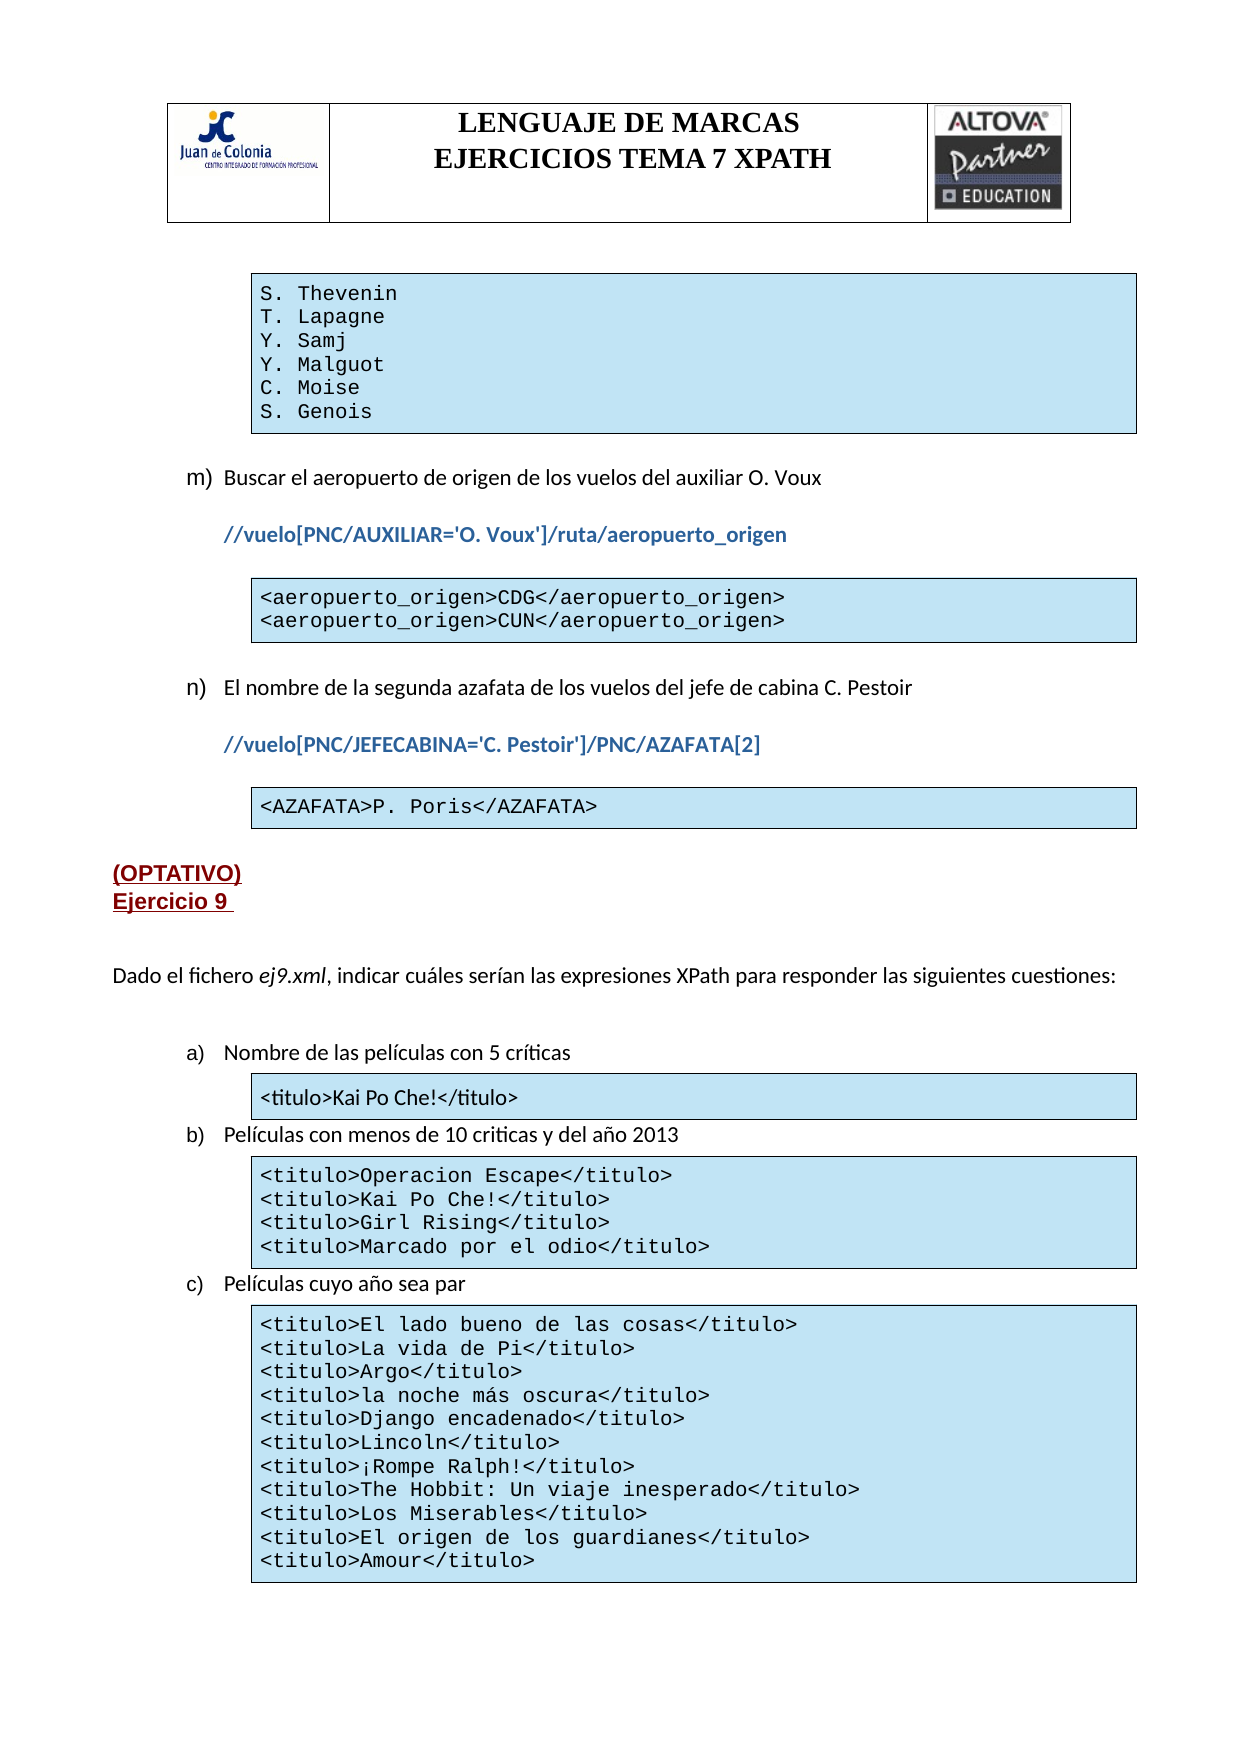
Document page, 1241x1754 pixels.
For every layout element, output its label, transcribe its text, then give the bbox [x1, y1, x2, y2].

text <titulo>la noche más oscura</titulo> [252, 1375, 1136, 1399]
subtitle (OPTATIVO) [112, 860, 1128, 886]
text <titulo>La vida de Pi</titulo> [252, 1328, 1136, 1352]
text <titulo>Kai Po Che!</titulo> [252, 1074, 1136, 1119]
text Dado el fichero ej9.xml, indicar cuáles serían las expresiones XPath para responder las siguientes cuestiones: [112, 961, 1128, 989]
text <titulo>Girl Rising</titulo> [252, 1203, 1136, 1227]
text <titulo>Amour</titulo> [252, 1541, 1136, 1582]
text Y. Samj [252, 321, 1136, 344]
list Películas cuyo año sea par [186, 1269, 1122, 1297]
text <titulo>El origen de los guardianes</titulo> [252, 1517, 1136, 1541]
picture [934, 105, 1063, 210]
text <titulo>Los Miserables</titulo> [252, 1494, 1136, 1517]
list Nombre de las películas con 5 críticas [186, 1038, 1122, 1066]
list Películas con menos de 10 criticas y del año 2013 [186, 1120, 1122, 1148]
text S. Thevenin [252, 274, 1136, 297]
picture [174, 105, 325, 176]
list Buscar el aeropuerto de origen de los vuelos del auxiliar O. Voux [186, 463, 1128, 491]
text <titulo>¡Rompe Ralph!</titulo> [252, 1446, 1136, 1470]
text <titulo>Kai Po Che!</titulo> [252, 1179, 1136, 1203]
text Y. Malguot [252, 344, 1136, 368]
text <titulo>Marcado por el odio</titulo> [252, 1227, 1136, 1268]
text <titulo>El lado bueno de las cosas</titulo> [252, 1306, 1136, 1328]
subtitle Ejercicio 9 [112, 888, 1128, 914]
text <titulo>Lincoln</titulo> [252, 1423, 1136, 1446]
text <titulo>The Hobbit: Un viaje inesperado</titulo> [252, 1470, 1136, 1494]
text C. Moise [252, 368, 1136, 392]
list //vuelo[PNC/JEFECABINA='C. Pestoir']/PNC/AZAFATA[2] [186, 730, 1128, 758]
text <titulo>Argo</titulo> [252, 1352, 1136, 1375]
list //vuelo[PNC/AUXILIAR='O. Voux']/ruta/aeropuerto_origen [186, 520, 1128, 548]
text <titulo>Operacion Escape</titulo> [252, 1157, 1136, 1179]
text <aeropuerto_origen>CUN</aeropuerto_origen> [252, 601, 1136, 642]
list El nombre de la segunda azafata de los vuelos del jefe de cabina C. Pestoir [186, 673, 1128, 701]
text <aeropuerto_origen>CDG</aeropuerto_origen> [252, 579, 1136, 601]
text <AZAFATA>P. Poris</AZAFATA> [252, 788, 1136, 828]
text S. Genois [252, 392, 1136, 433]
text <titulo>Django encadenado</titulo> [252, 1399, 1136, 1423]
text T. Lapagne [252, 297, 1136, 321]
